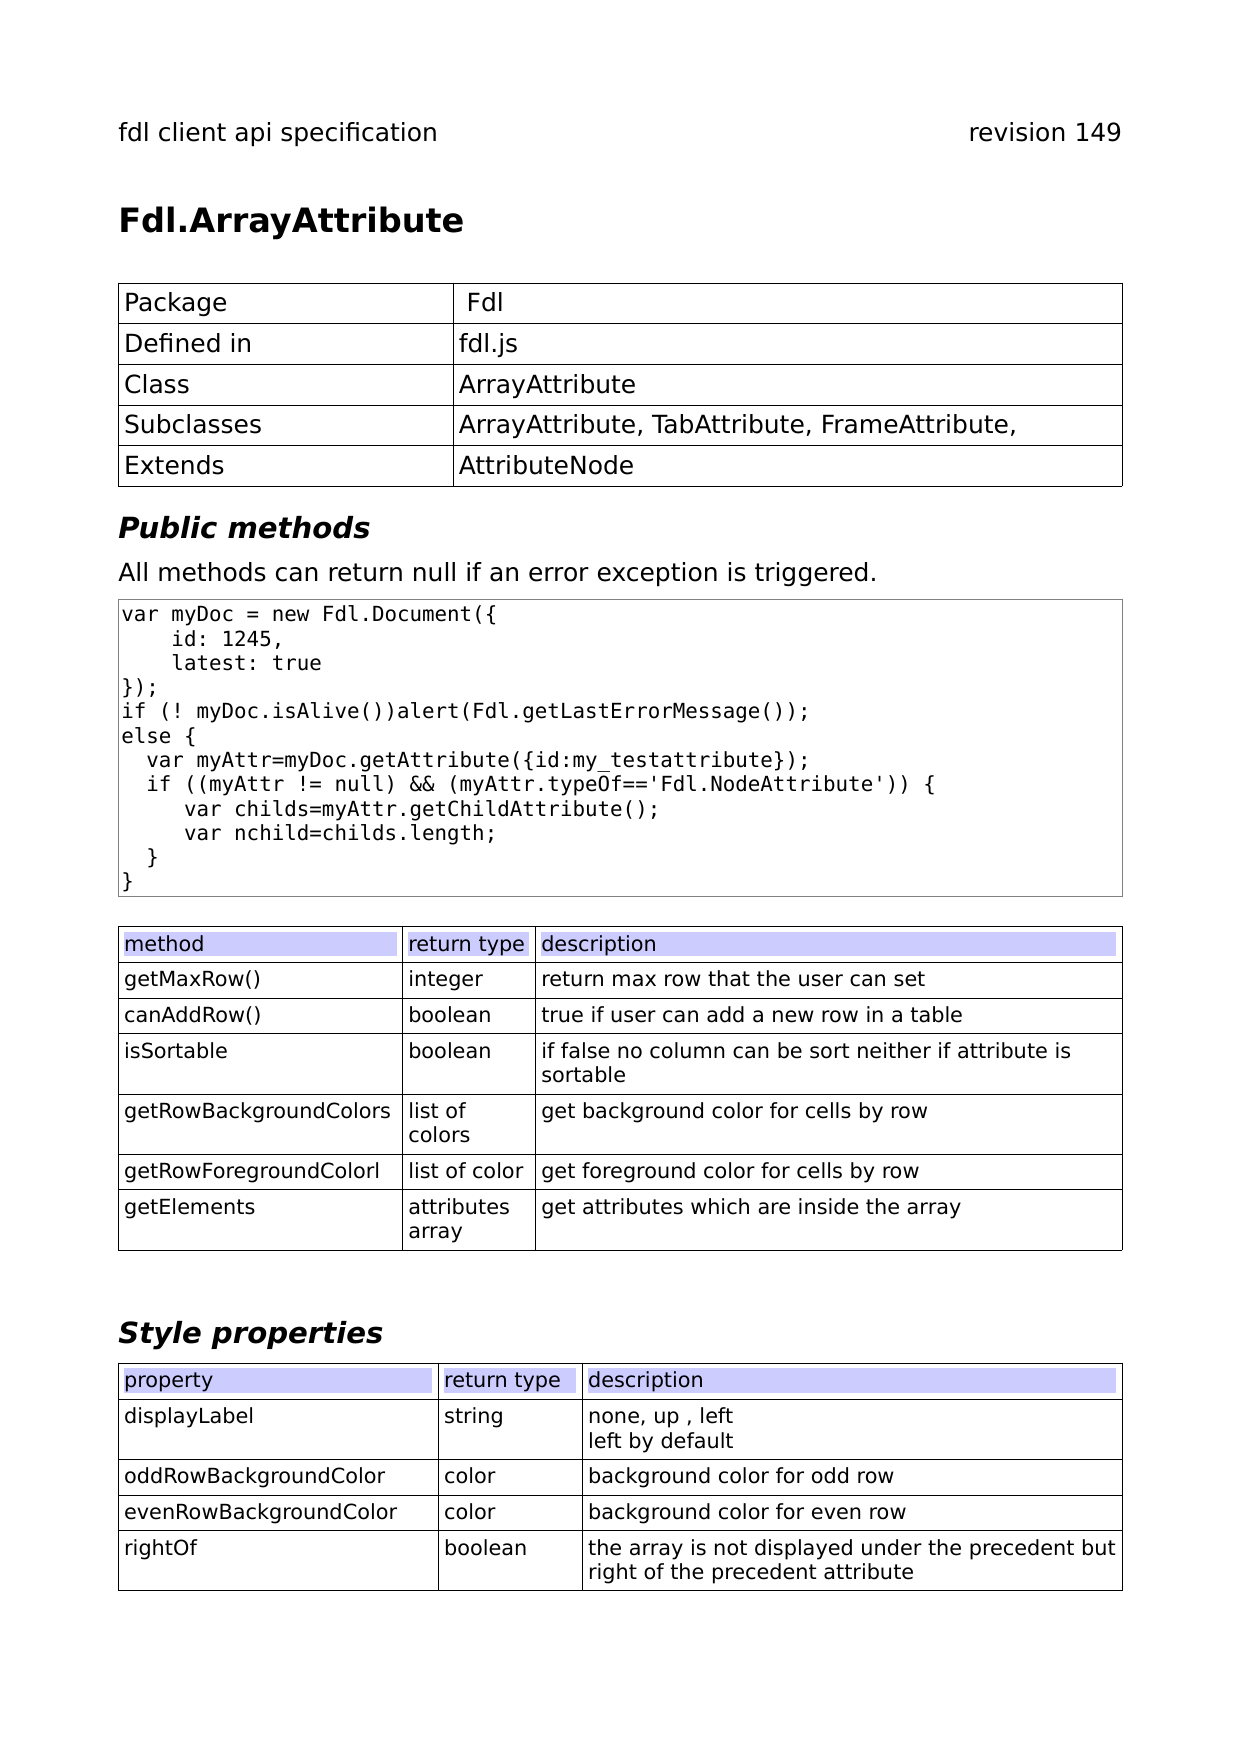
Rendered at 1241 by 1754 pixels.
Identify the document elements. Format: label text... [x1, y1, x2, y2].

table_cell ArrayAttribute [454, 365, 1122, 405]
table_header description [583, 1364, 1122, 1398]
table_cell get foreground color for cells by row [536, 1155, 1122, 1189]
table_cell string [439, 1400, 582, 1459]
table_cell getElements [119, 1190, 402, 1249]
table_cell color [439, 1496, 582, 1530]
text var childs=myAttr.getChildAttribute(); [119, 793, 1122, 818]
table_cell Extends [119, 446, 453, 486]
table_cell true if user can add a new row in a table [536, 999, 1122, 1033]
text if (! myDoc.isAlive())alert(Fdl.getLastErrorMessage()); [119, 696, 1122, 721]
text var myAttr=myDoc.getAttribute({id:my_testattribute}); [119, 745, 1122, 769]
table_header return type [439, 1364, 582, 1398]
table_cell return max row that the user can set [536, 963, 1122, 997]
table_header Fdl [454, 284, 1122, 323]
table_cell boolean [403, 1034, 535, 1093]
subtitle Public methods [118, 511, 1122, 545]
table_cell Subclasses [119, 406, 453, 445]
table_header property [119, 1364, 438, 1398]
table_cell list of color [403, 1155, 535, 1189]
table_cell canAddRow() [119, 999, 402, 1033]
table_cell rightOf [119, 1531, 438, 1590]
text id: 1245, [119, 624, 1122, 648]
subtitle Style properties [118, 1316, 1122, 1350]
table_cell oddRowBackgroundColor [119, 1460, 438, 1494]
table_cell boolean [403, 999, 535, 1033]
table_cell getMaxRow() [119, 963, 402, 997]
text else { [119, 721, 1122, 745]
table_cell background color for even row [583, 1496, 1122, 1530]
table_cell color [439, 1460, 582, 1494]
table_cell get background color for cells by row [536, 1095, 1122, 1153]
table_cell integer [403, 963, 535, 997]
table_header return type [403, 927, 535, 962]
table_cell get attributes which are inside the array [536, 1190, 1122, 1249]
table_cell if false no column can be sort neither if attribute is sortable [536, 1034, 1122, 1093]
table_cell evenRowBackgroundColor [119, 1496, 438, 1530]
text var myDoc = new Fdl.Document({ [119, 600, 1122, 624]
text } [119, 842, 1122, 866]
subtitle Fdl.ArrayAttribute [118, 202, 1122, 241]
table_cell fdl.js [454, 324, 1122, 364]
text All methods can return null if an error exception is triggered. [118, 558, 1122, 587]
table_cell AttributeNode [454, 446, 1122, 486]
table_cell none, up , left left by default [583, 1400, 1122, 1459]
text var nchild=childs.length; [119, 818, 1122, 842]
table_cell attributes array [403, 1190, 535, 1249]
table_cell isSortable [119, 1034, 402, 1093]
text } [119, 866, 1122, 896]
table_header description [536, 927, 1122, 962]
table_cell getRowBackgroundColors [119, 1095, 402, 1153]
table_header method [119, 927, 402, 962]
text if ((myAttr != null) && (myAttr.typeOf=='Fdl.NodeAttribute')) { [119, 769, 1122, 793]
text }); [119, 672, 1122, 696]
table_header Package [119, 284, 453, 323]
table_cell Defined in [119, 324, 453, 364]
text latest: true [119, 648, 1122, 672]
table_cell the array is not displayed under the precedent but right of the precedent attribute [583, 1531, 1122, 1590]
table_cell list of colors [403, 1095, 535, 1153]
table_cell Class [119, 365, 453, 405]
table_cell ArrayAttribute, TabAttribute, FrameAttribute, [454, 406, 1122, 445]
table_cell background color for odd row [583, 1460, 1122, 1494]
table_cell getRowForegroundColorl [119, 1155, 402, 1189]
table_cell boolean [439, 1531, 582, 1590]
table_cell displayLabel [119, 1400, 438, 1459]
